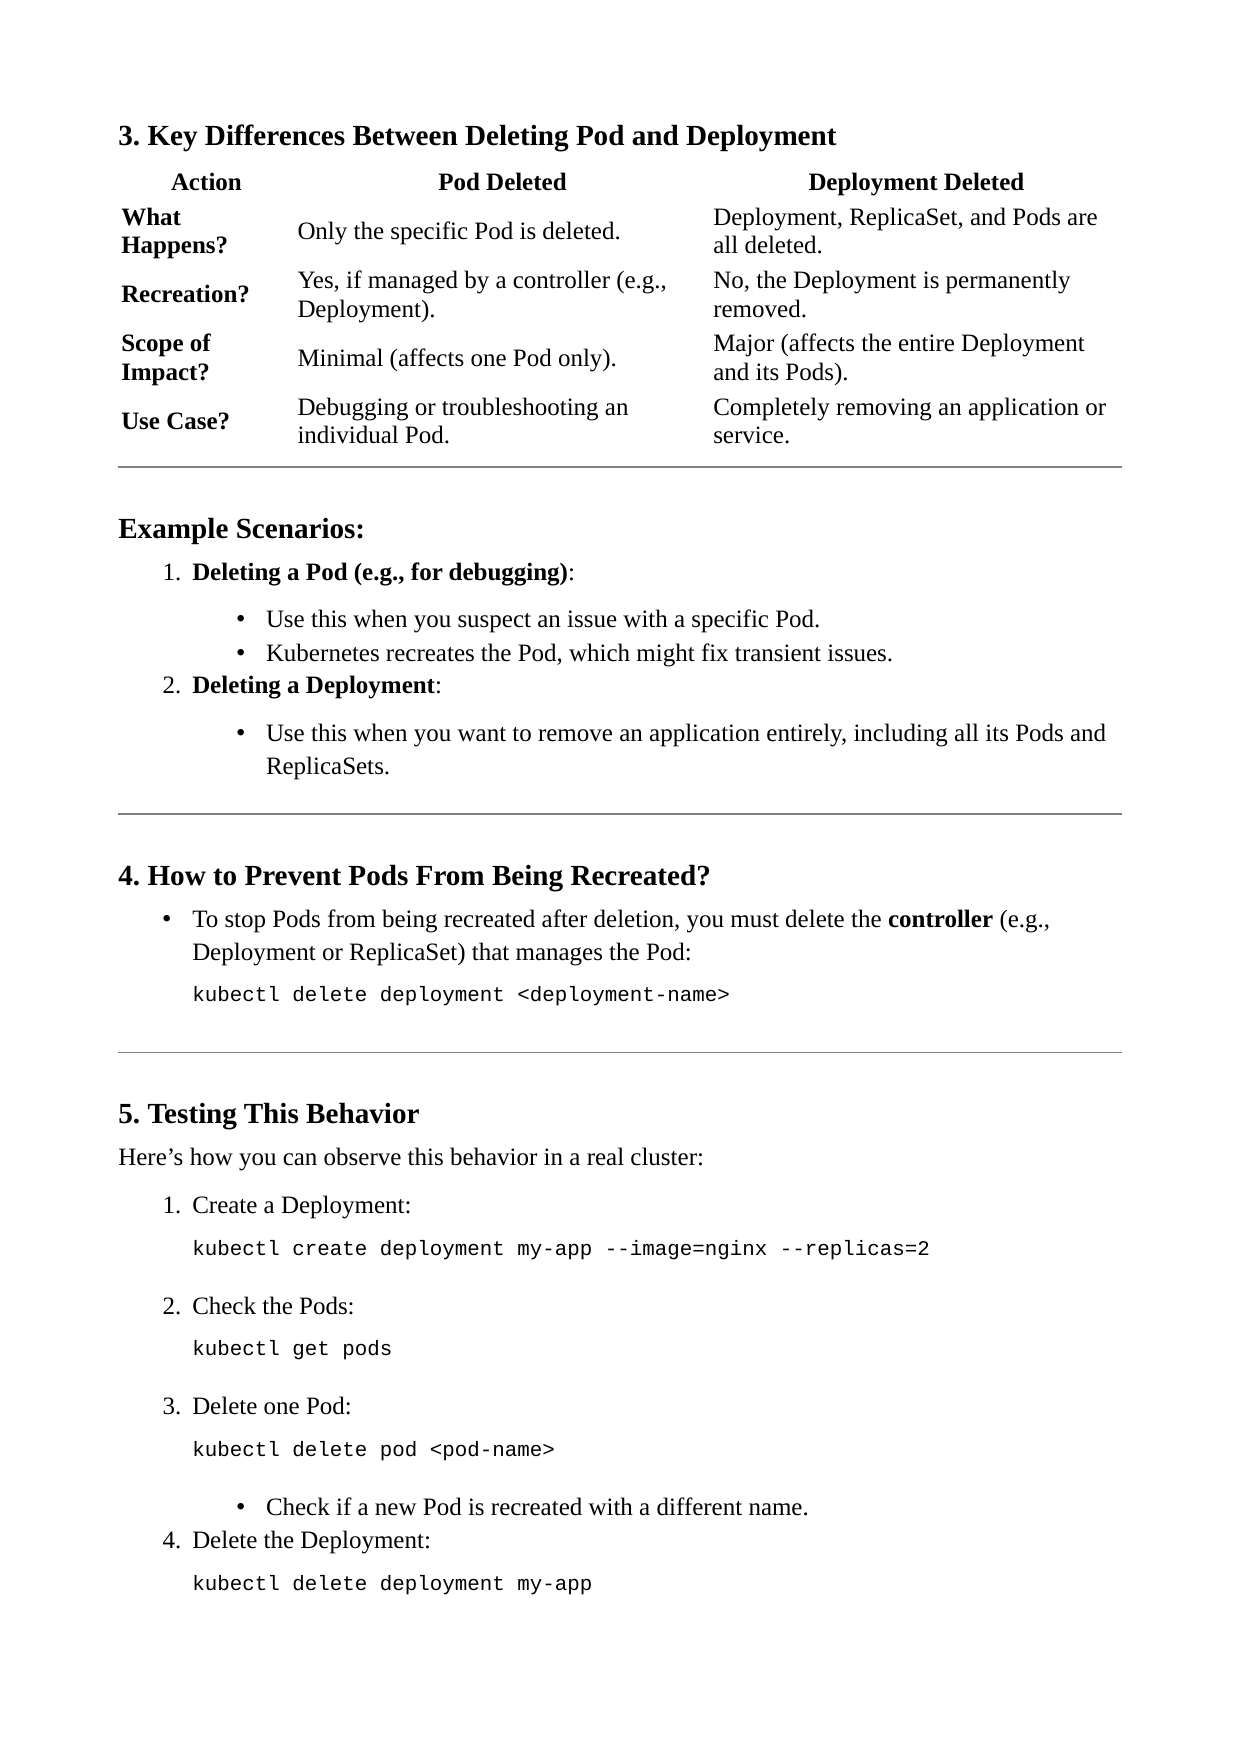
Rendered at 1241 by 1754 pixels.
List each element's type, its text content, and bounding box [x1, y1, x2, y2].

table_header Pod Deleted [294, 164, 710, 199]
list Deleting a Pod (e.g., for debugging): [162, 557, 1122, 586]
table_cell What Happens? [118, 199, 294, 262]
list kubectl get pods [162, 1338, 1122, 1362]
table_cell Use Case? [118, 389, 294, 452]
list Delete the Deployment: [162, 1525, 1122, 1554]
list Check if a new Pod is recreated with a different name. [236, 1492, 1122, 1521]
list kubectl create deployment my-app --image=nginx --replicas=2 [162, 1238, 1122, 1261]
table_cell Deployment, ReplicaSet, and Pods are all deleted. [710, 199, 1122, 262]
list kubectl delete pod <pod-name> [162, 1439, 1122, 1463]
subtitle 5. Testing This Behavior [118, 1096, 1122, 1130]
table_cell Recreation? [118, 262, 294, 325]
list To stop Pods from being recreated after deletion, you must delete the controller (e.g., Deployment or ReplicaSet) that manages the Pod: [162, 904, 1122, 966]
subtitle 4. How to Prevent Pods From Being Recreated? [118, 858, 1122, 891]
list Use this when you want to remove an application entirely, including all its Pods and ReplicaSets. [236, 718, 1122, 780]
table_cell Only the specific Pod is deleted. [294, 199, 710, 262]
text Here’s how you can observe this behavior in a real cluster: [118, 1142, 1122, 1171]
table_cell No, the Deployment is permanently removed. [710, 262, 1122, 325]
table_header Action [118, 164, 294, 199]
table_cell Completely removing an application or service. [710, 389, 1122, 452]
table_cell Minimal (affects one Pod only). [294, 325, 710, 389]
list Use this when you suspect an issue with a specific Pod. [236, 604, 1122, 633]
list Delete one Pod: [162, 1391, 1122, 1420]
list Check the Pods: [162, 1291, 1122, 1319]
table_cell Yes, if managed by a controller (e.g., Deployment). [294, 262, 710, 325]
list Deleting a Deployment: [162, 671, 1122, 699]
subtitle Example Scenarios: [118, 511, 1122, 544]
list kubectl delete deployment <deployment-name> [162, 984, 1122, 1008]
table_cell Major (affects the entire Deployment and its Pods). [710, 325, 1122, 389]
table_header Deployment Deleted [710, 164, 1122, 199]
list Create a Deployment: [162, 1190, 1122, 1219]
list Kubernetes recreates the Pod, which might fix transient issues. [236, 638, 1122, 666]
table_cell Scope of Impact? [118, 325, 294, 389]
list kubectl delete deployment my-app [162, 1573, 1122, 1596]
table_cell Debugging or troubleshooting an individual Pod. [294, 389, 710, 452]
subtitle 3. Key Differences Between Deleting Pod and Deployment [118, 118, 1122, 152]
